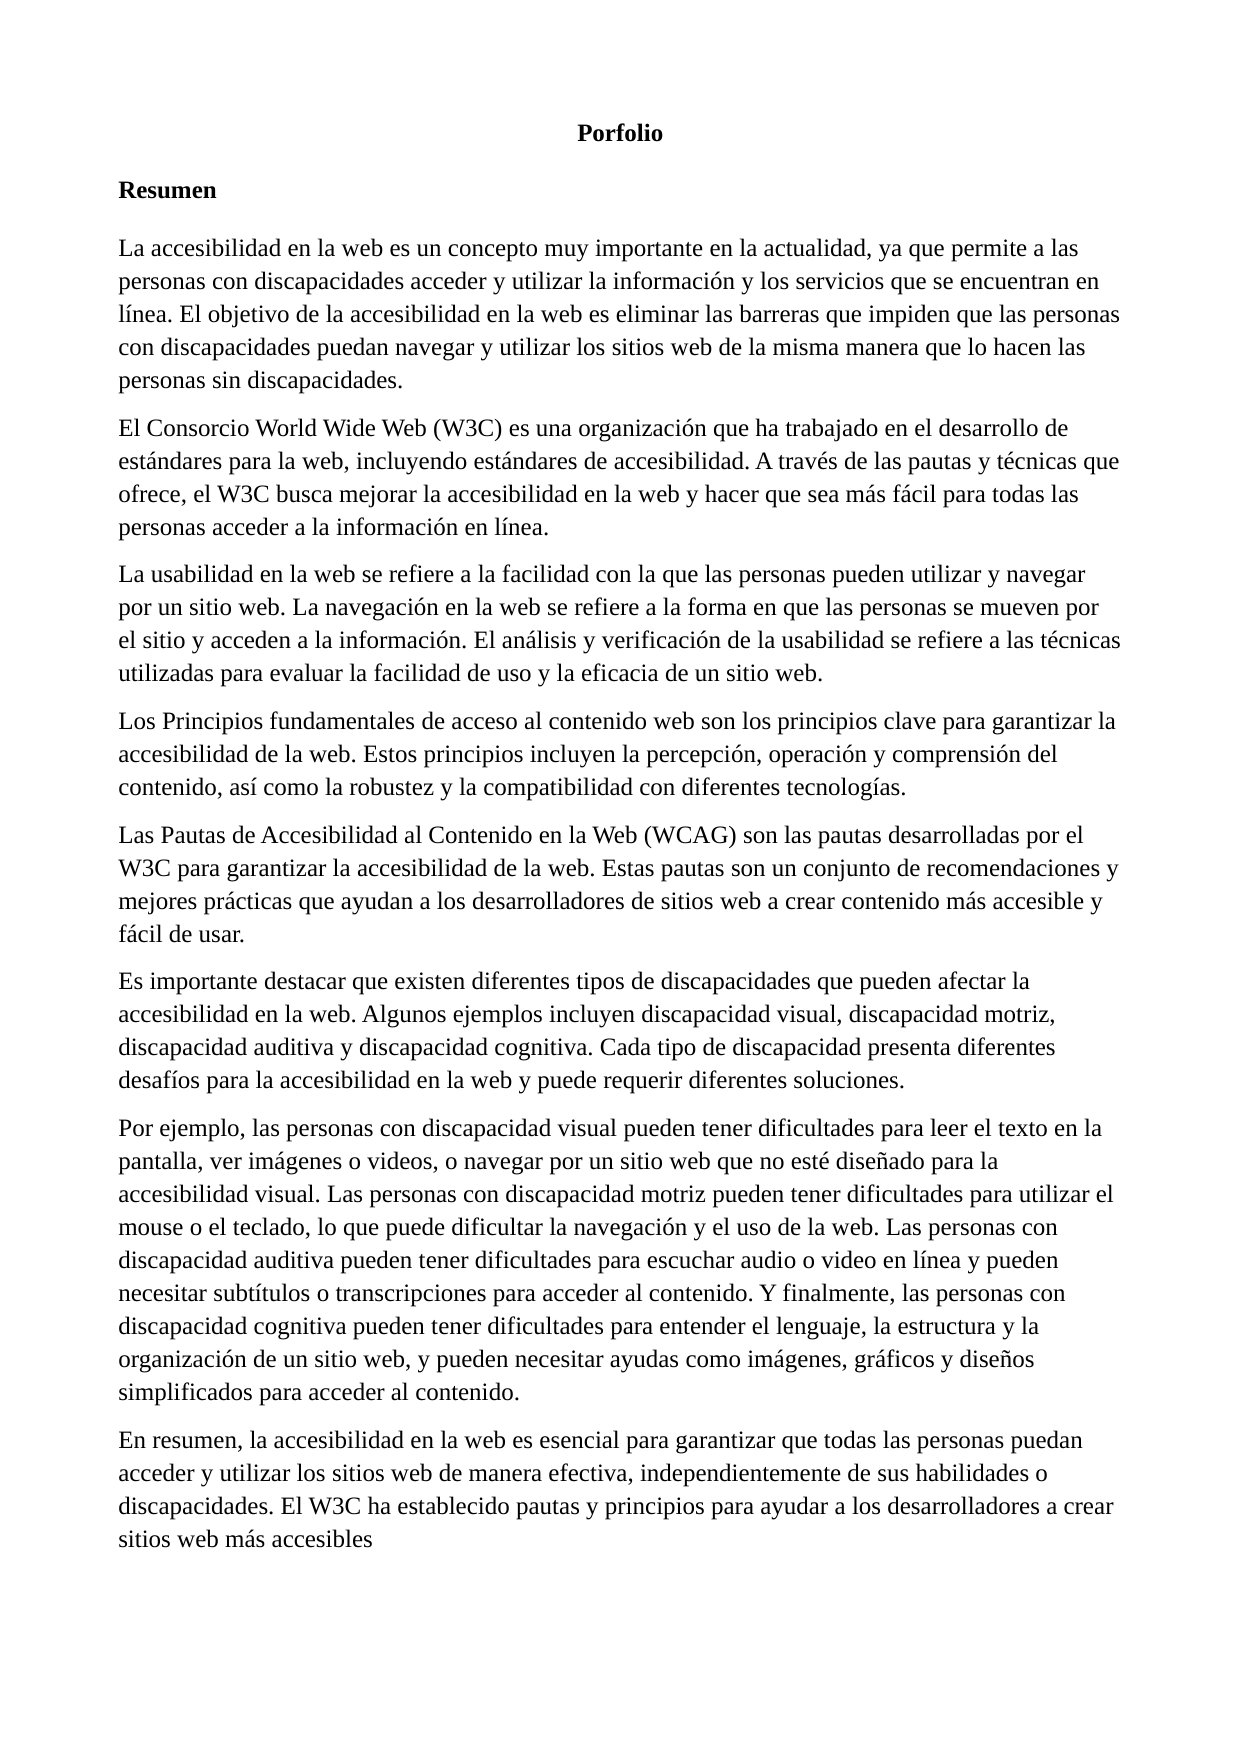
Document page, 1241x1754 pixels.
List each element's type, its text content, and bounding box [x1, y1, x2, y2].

text Por ejemplo, las personas con discapacidad visual pueden tener dificultades para leer el texto en la pantalla, ver imágenes o videos, o navegar por un sitio web que no esté diseñado para la accesibilidad visual. Las personas con discapacidad motriz pueden tener dificultades para utilizar el mouse o el teclado, lo que puede dificultar la navegación y el uso de la web. Las personas con discapacidad auditiva pueden tener dificultades para escuchar audio o video en línea y pueden necesitar subtítulos o transcripciones para acceder al contenido. Y finalmente, las personas con discapacidad cognitiva pueden tener dificultades para entender el lenguaje, la estructura y la organización de un sitio web, y pueden necesitar ayudas como imágenes, gráficos y diseños simplificados para acceder al contenido. [118, 1113, 1122, 1406]
text Resumen [118, 176, 1122, 204]
text Es importante destacar que existen diferentes tipos de discapacidades que pueden afectar la accesibilidad en la web. Algunos ejemplos incluyen discapacidad visual, discapacidad motriz, discapacidad auditiva y discapacidad cognitiva. Cada tipo de discapacidad presenta diferentes desafíos para la accesibilidad en la web y puede requerir diferentes soluciones. [118, 966, 1122, 1094]
text Las Pautas de Accesibilidad al Contenido en la Web (WCAG) son las pautas desarrolladas por el W3C para garantizar la accesibilidad de la web. Estas pautas son un conjunto de recomendaciones y mejores prácticas que ayudan a los desarrolladores de sitios web a crear contenido más accesible y fácil de usar. [118, 820, 1122, 948]
text Los Principios fundamentales de acceso al contenido web son los principios clave para garantizar la accesibilidad de la web. Estos principios incluyen la percepción, operación y comprensión del contenido, así como la robustez y la compatibilidad con diferentes tecnologías. [118, 706, 1122, 801]
text La usabilidad en la web se refiere a la facilidad con la que las personas pueden utilizar y navegar por un sitio web. La navegación en la web se refiere a la forma en que las personas se mueven por el sitio y acceden a la información. El análisis y verificación de la usabilidad se refiere a las técnicas utilizadas para evaluar la facilidad de uso y la eficacia de un sitio web. [118, 559, 1122, 687]
text Porfolio [118, 118, 1122, 147]
text El Consorcio World Wide Web (W3C) es una organización que ha trabajado en el desarrollo de estándares para la web, incluyendo estándares de accesibilidad. A través de las pautas y técnicas que ofrece, el W3C busca mejorar la accesibilidad en la web y hacer que sea más fácil para todas las personas acceder a la información en línea. [118, 413, 1122, 541]
text La accesibilidad en la web es un concepto muy importante en la actualidad, ya que permite a las personas con discapacidades acceder y utilizar la información y los servicios que se encuentran en línea. El objetivo de la accesibilidad en la web es eliminar las barreras que impiden que las personas con discapacidades puedan navegar y utilizar los sitios web de la misma manera que lo hacen las personas sin discapacidades. [118, 233, 1122, 394]
text En resumen, la accesibilidad en la web es esencial para garantizar que todas las personas puedan acceder y utilizar los sitios web de manera efectiva, independientemente de sus habilidades o discapacidades. El W3C ha establecido pautas y principios para ayudar a los desarrolladores a crear sitios web más accesibles [118, 1425, 1122, 1553]
